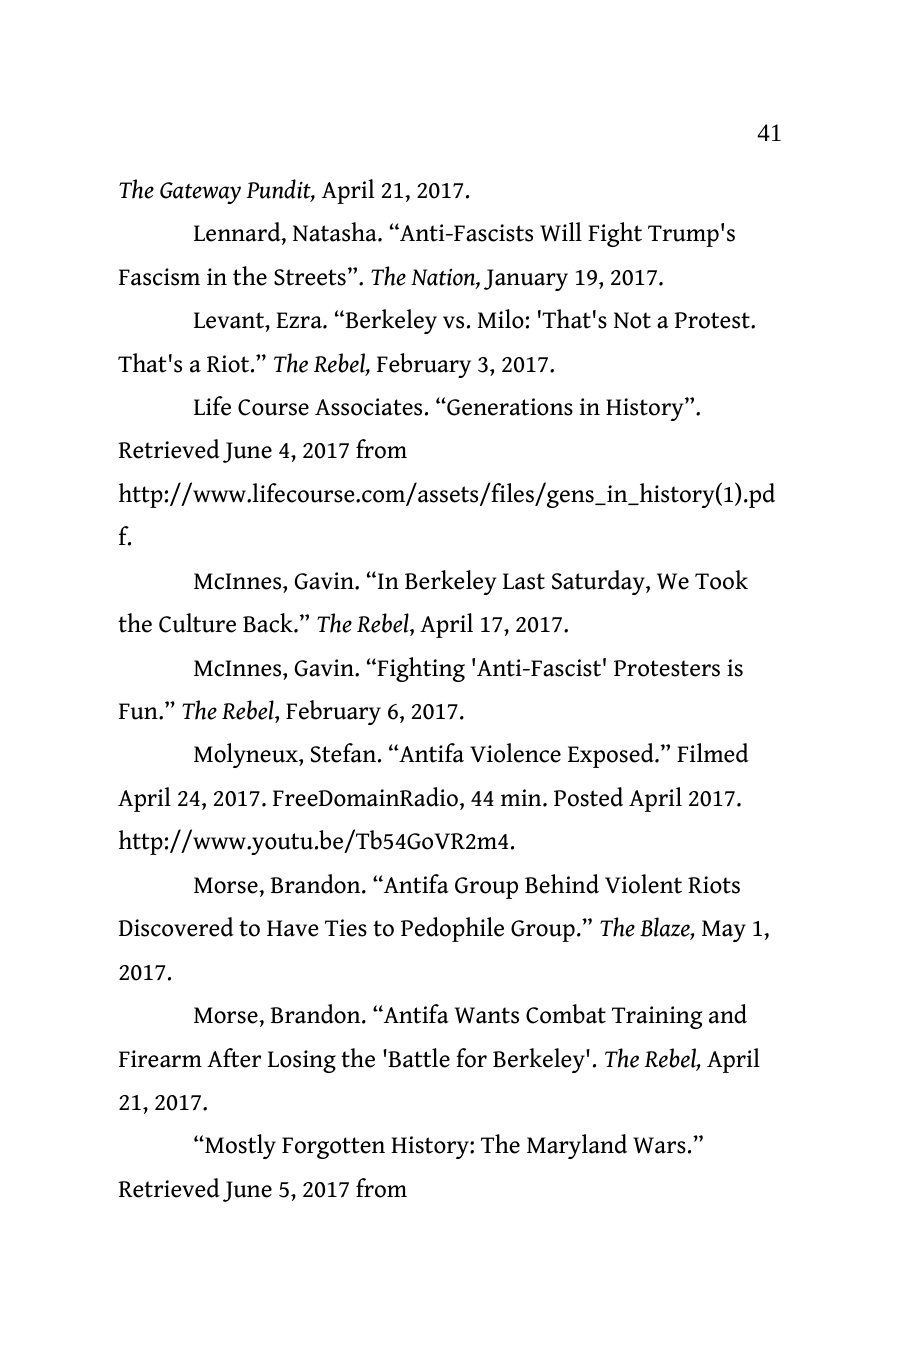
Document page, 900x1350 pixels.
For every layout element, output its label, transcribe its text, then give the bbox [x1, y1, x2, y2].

text “Mostly Forgotten History: The Maryland Wars.” Retrieved June 5, 2017 from [118, 1132, 782, 1204]
text McInnes, Gavin. “In Berkeley Last Saturday, We Took the Culture Back.” The Rebel, April 17, 2017. [118, 567, 782, 640]
text Morse, Brandon. “Antifa Group Behind Violent Riots Discovered to Have Ties to Pedophile Group.” The Blaze, May 1, 2017. [118, 871, 782, 987]
text Levant, Ezra. “Berkeley vs. Milo: 'That's Not a Protest. That's a Riot.” The Rebel, February 3, 2017. [118, 307, 782, 379]
text Morse, Brandon. “Antifa Wants Combat Training and Firearm After Losing the 'Battle for Berkeley'. The Rebel, April 21, 2017. [118, 1002, 782, 1117]
text Molyneux, Stefan. “Antifa Violence Exposed.” Filmed April 24, 2017. FreeDomainRadio, 44 min. Posted April 2017. http://www.youtu.be/Tb54GoVR2m4. [118, 741, 782, 857]
text Lennard, Natasha. “Anti-Fascists Will Fight Trump's Fascism in the Streets”. The Nation, January 19, 2017. [118, 220, 782, 292]
text The Gateway Pundit, April 21, 2017. [118, 176, 782, 205]
text Life Course Associates. “Generations in History”. Retrieved June 4, 2017 from http://www.lifecourse.com/assets/files/gens_in_history(1).pdf. [118, 393, 782, 553]
text McInnes, Gavin. “Fighting 'Anti-Fascist' Protesters is Fun.” The Rebel, February 6, 2017. [118, 654, 782, 727]
